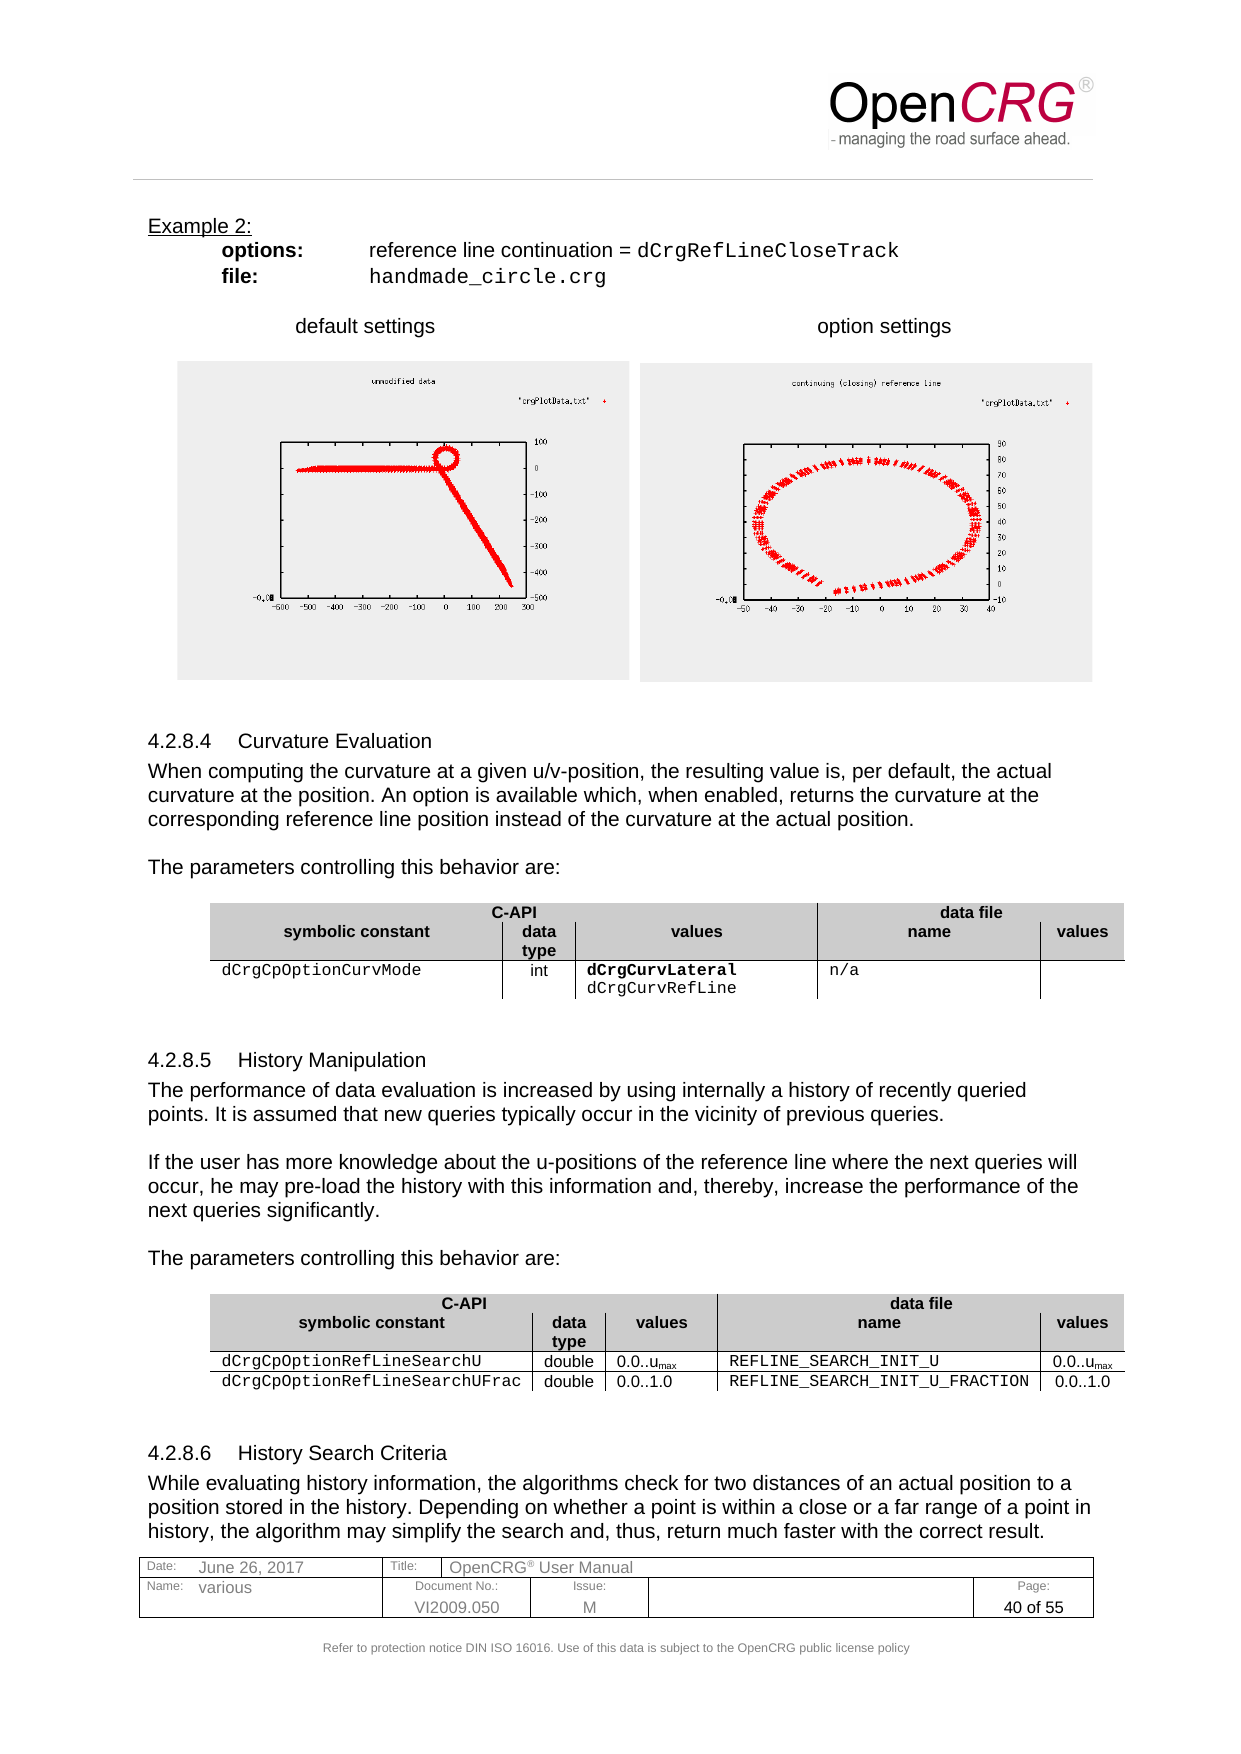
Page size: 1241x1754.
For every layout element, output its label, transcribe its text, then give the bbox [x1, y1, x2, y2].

text default settings option settings [148, 314, 1093, 338]
table_cell name [818, 922, 1040, 960]
subtitle History Manipulation [148, 1048, 1093, 1072]
text The parameters controlling this behavior are: [148, 854, 1093, 878]
table_cell n/a [818, 961, 1040, 999]
table_cell data type [533, 1313, 605, 1351]
table_cell dCrgCpOptionCurvMode [210, 961, 502, 999]
table_cell name [718, 1313, 1040, 1351]
text Example 2: [148, 214, 1093, 238]
table_cell dCrgCurvLateral dCrgCurvRefLine [576, 961, 817, 999]
table_cell data type [503, 922, 575, 960]
table_cell REFLINE_SEARCH_INIT_U_FRACTION [718, 1372, 1040, 1391]
table_header data file [718, 1294, 1124, 1313]
text When computing the curvature at a given u/v-position, the resulting value is, per default, the actual curvature at the position. An option is available which, when enabled, returns the curvature at the corresponding reference line position instead of the curvature at the actual position. [148, 759, 1093, 831]
table_cell dCrgCpOptionRefLineSearchUFrac [210, 1372, 532, 1391]
table_header C-API [210, 1294, 717, 1313]
table_cell dCrgCpOptionRefLineSearchU [210, 1352, 532, 1371]
table_cell values [1041, 1313, 1124, 1351]
table_cell REFLINE_SEARCH_INIT_U [718, 1352, 1040, 1371]
table_cell symbolic constant [210, 1313, 532, 1351]
picture [177, 361, 630, 680]
text If the user has more knowledge about the u-positions of the reference line where the next queries will occur, he may pre-load the history with this information and, thereby, increase the performance of the next queries significantly. [148, 1150, 1093, 1222]
table_header data file [818, 903, 1124, 922]
table_cell values [576, 922, 817, 960]
text file: handmade_circle.crg [148, 264, 1093, 290]
table_cell double [533, 1352, 605, 1371]
table_cell 0.0..1.0 [1041, 1372, 1124, 1391]
table_cell 0.0..1.0 [606, 1372, 717, 1391]
table_cell 0.0..umax [606, 1352, 717, 1371]
table_cell int [503, 961, 575, 999]
text options: reference line continuation = dCrgRefLineCloseTrack [148, 238, 1093, 264]
text The performance of data evaluation is increased by using internally a history of recently queried points. It is assumed that new queries typically occur in the vicinity of previous queries. [148, 1078, 1093, 1126]
picture [828, 73, 1096, 150]
table_cell 0.0..umax [1041, 1352, 1124, 1371]
subtitle Curvature Evaluation [148, 728, 1093, 752]
subtitle History Search Criteria [148, 1440, 1093, 1464]
table_cell symbolic constant [210, 922, 502, 960]
picture [640, 363, 1093, 682]
table_cell values [1041, 922, 1124, 960]
text While evaluating history information, the algorithms check for two distances of an actual position to a position stored in the history. Depending on whether a point is within a close or a far range of a point in history, the algorithm may simplify the search and, thus, return much faster with the correct result. [148, 1471, 1093, 1542]
text The parameters controlling this behavior are: [148, 1246, 1093, 1269]
table_cell double [533, 1372, 605, 1391]
table_header C-API [210, 903, 817, 922]
table_cell [1041, 961, 1124, 999]
table_cell values [606, 1313, 717, 1351]
